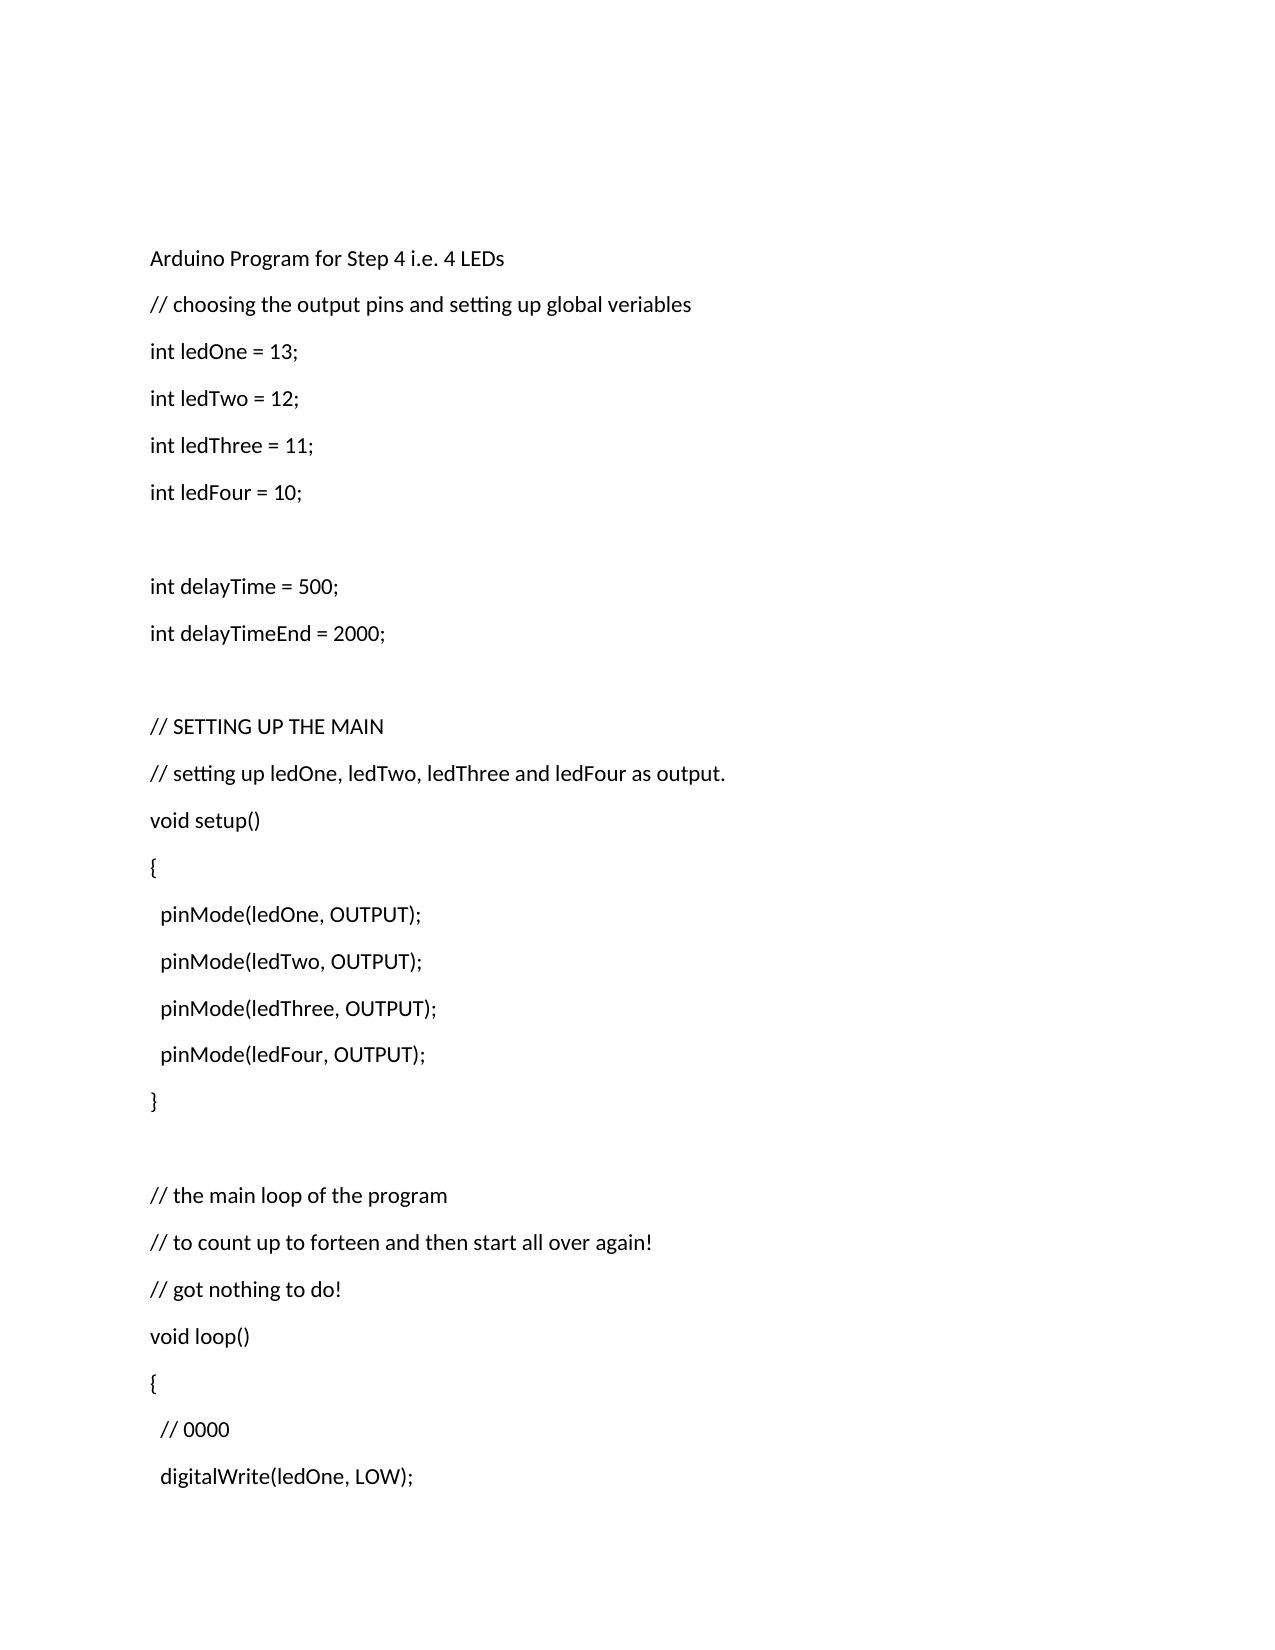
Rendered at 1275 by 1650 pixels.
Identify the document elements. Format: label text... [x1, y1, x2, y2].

text // SETTING UP THE MAIN [150, 712, 1125, 741]
text int ledThree = 11; [150, 431, 1125, 459]
text pinMode(ledThree, OUTPUT); [150, 994, 1125, 1022]
text // got nothing to do! [150, 1275, 1125, 1303]
text // to count up to forteen and then start all over again! [150, 1228, 1125, 1256]
text { [150, 853, 1125, 881]
text // the main loop of the program [150, 1181, 1125, 1209]
text // setting up ledOne, ledTwo, ledThree and ledFour as output. [150, 759, 1125, 787]
text Arduino Program for Step 4 i.e. 4 LEDs [150, 244, 1125, 272]
text // 0000 [150, 1416, 1125, 1444]
text pinMode(ledFour, OUTPUT); [150, 1041, 1125, 1069]
text int ledFour = 10; [150, 478, 1125, 506]
text int ledTwo = 12; [150, 384, 1125, 412]
text void setup() [150, 806, 1125, 834]
text int delayTimeEnd = 2000; [150, 619, 1125, 647]
text pinMode(ledTwo, OUTPUT); [150, 947, 1125, 975]
text { [150, 1369, 1125, 1397]
text digitalWrite(ledOne, LOW); [150, 1462, 1125, 1491]
text // choosing the output pins and setting up global veriables [150, 291, 1125, 319]
text int delayTime = 500; [150, 572, 1125, 600]
text pinMode(ledOne, OUTPUT); [150, 900, 1125, 928]
text void loop() [150, 1322, 1125, 1350]
text } [150, 1087, 1125, 1116]
text int ledOne = 13; [150, 337, 1125, 366]
